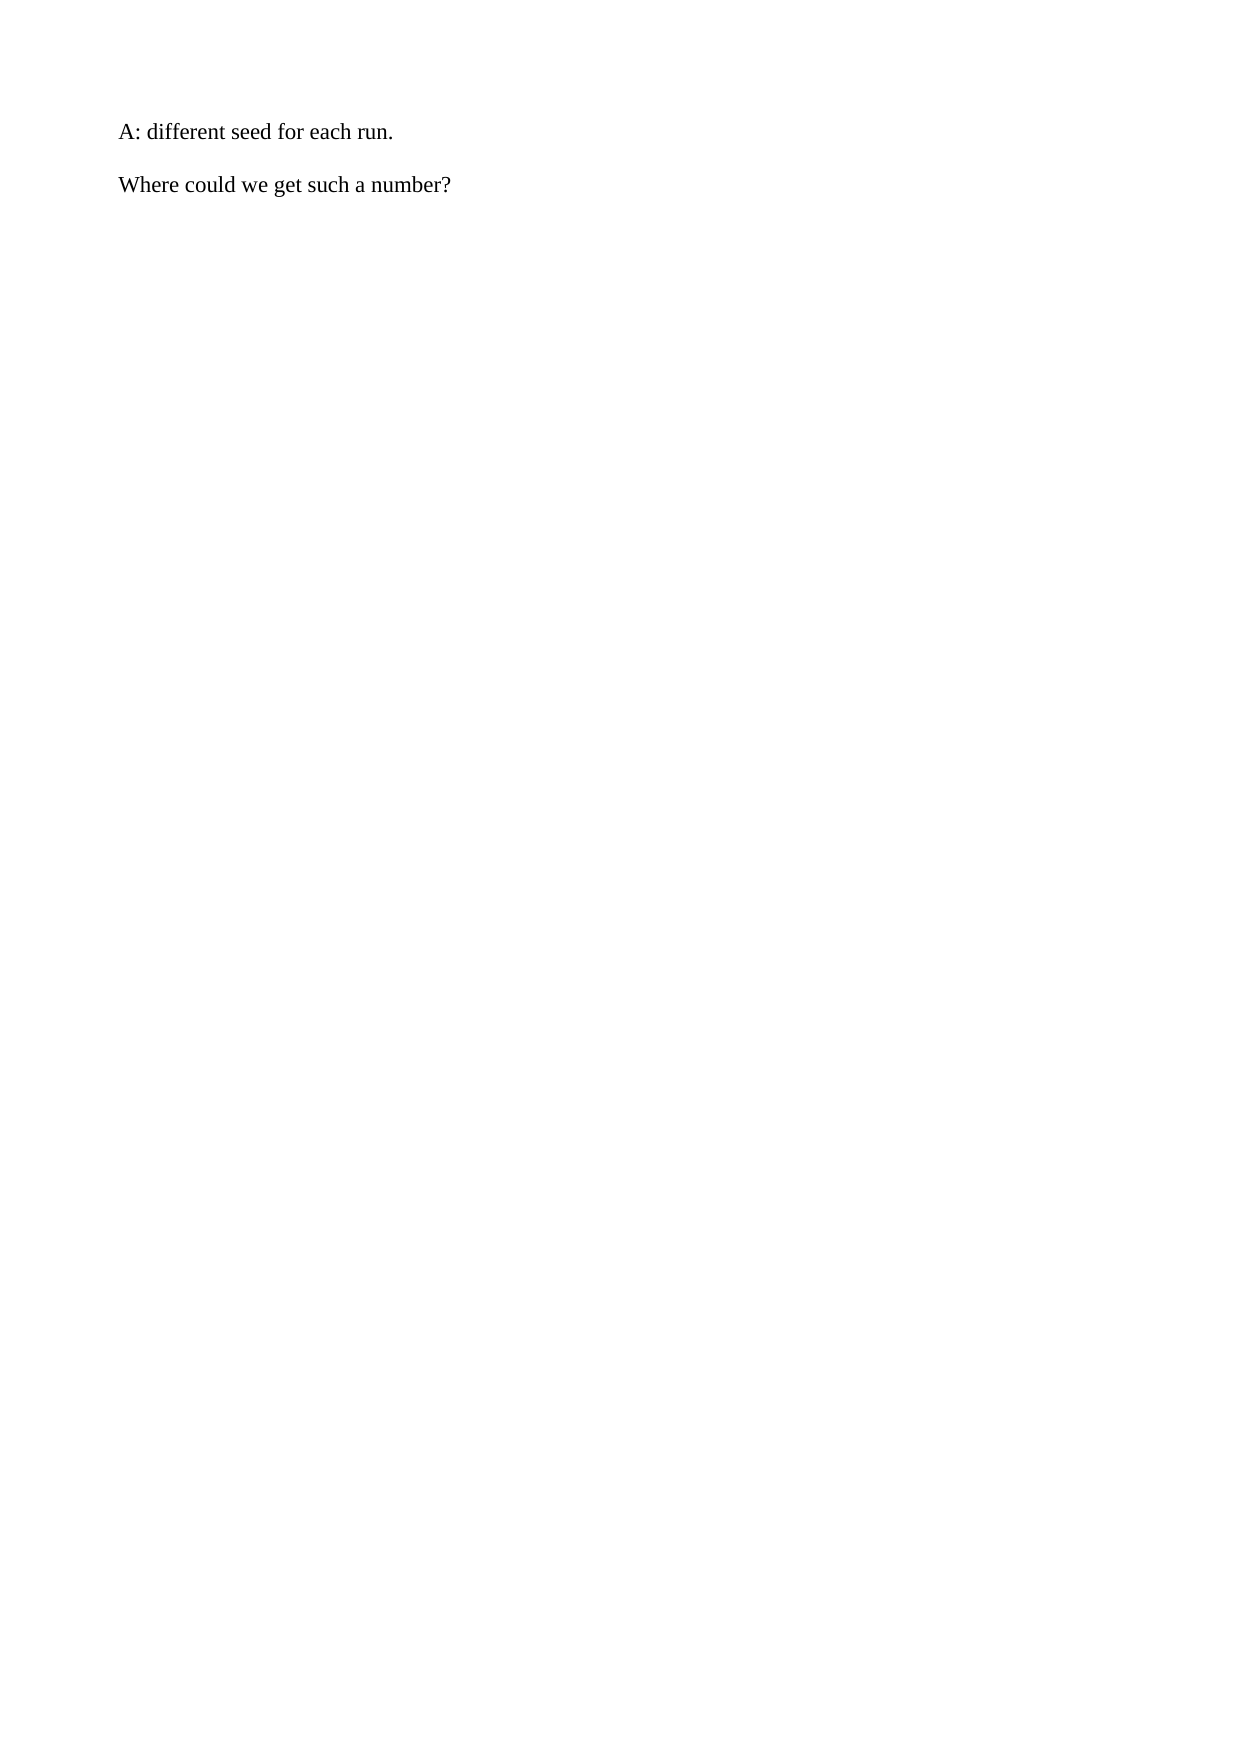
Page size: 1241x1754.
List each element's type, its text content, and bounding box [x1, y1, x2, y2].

text A: different seed for each run. [118, 118, 1122, 144]
text Where could we get such a number? [118, 171, 1122, 197]
